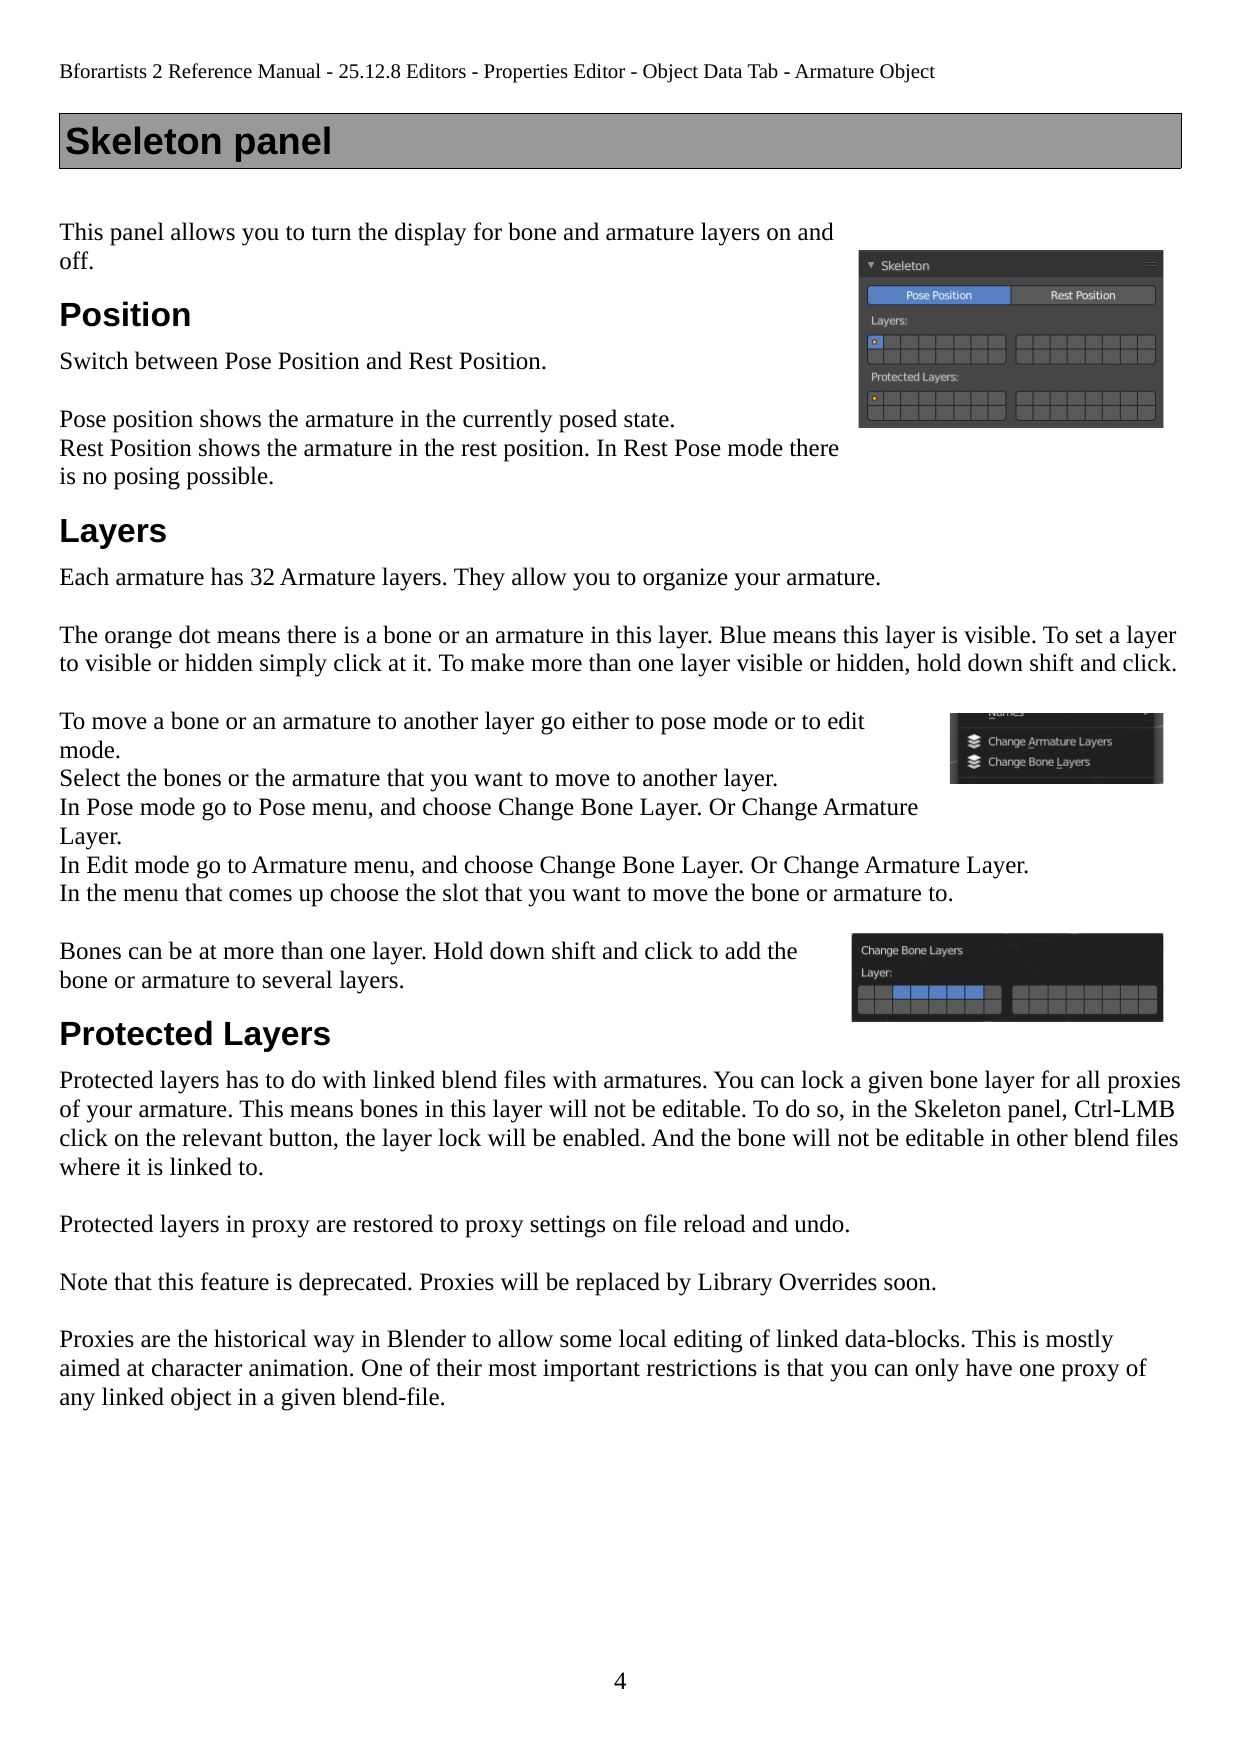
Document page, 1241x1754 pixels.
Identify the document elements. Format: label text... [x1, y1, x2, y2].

text Each armature has 32 Armature layers. They allow you to organize your armature. [59, 562, 1181, 591]
text Note that this feature is deprecated. Proxies will be replaced by Library Overrides soon. [59, 1267, 1181, 1295]
picture [858, 250, 1164, 428]
text Select the bones or the armature that you want to move to another layer. [59, 763, 1181, 792]
subtitle Position [59, 295, 858, 334]
text Protected layers has to do with linked blend files with armatures. You can lock a given bone layer for all proxies of your armature. This means bones in this layer will not be editable. To do so, in the Skeleton panel, Ctrl-LMB click on the relevant button, the layer lock will be enabled. And the bone will not be editable in other blend files where it is linked to. [59, 1065, 1181, 1180]
text Proxies are the historical way in Blender to allow some local editing of linked data-blocks. This is mostly aimed at character animation. One of their most important restrictions is that you can only have one proxy of any linked object in a given blend-file. [59, 1324, 1181, 1410]
subtitle Layers [59, 511, 1181, 550]
text Protected layers in proxy are restored to proxy settings on file reload and undo. [59, 1209, 1181, 1238]
text Pose position shows the armature in the currently posed state. [59, 404, 1181, 433]
text In the menu that comes up choose the slot that you want to move the bone or armature to. [59, 878, 1181, 907]
text In Edit mode go to Armature menu, and choose Change Bone Layer. Or Change Armature Layer. [59, 850, 1181, 878]
text Switch between Pose Position and Rest Position. [59, 346, 858, 375]
subtitle Protected Layers [59, 1014, 1181, 1053]
picture [851, 933, 1164, 1022]
text This panel allows you to turn the display for bone and armature layers on and off. [59, 217, 1181, 274]
text The orange dot means there is a bone or an armature in this layer. Blue means this layer is visible. To set a layer to visible or hidden simply click at it. To make more than one layer visible or hidden, hold down shift and click. [59, 620, 1181, 677]
text Rest Position shows the armature in the rest position. In Rest Pose mode there is no posing possible. [59, 433, 1181, 490]
text To move a bone or an armature to another layer go either to pose mode or to edit mode. [59, 706, 1181, 763]
subtitle [1164, 295, 1181, 334]
text Bones can be at more than one layer. Hold down shift and click to add the bone or armature to several layers. [59, 936, 851, 993]
picture [949, 713, 1164, 784]
text In Pose mode go to Pose menu, and choose Change Bone Layer. Or Change Armature Layer. [59, 792, 1181, 850]
table_header Skeleton panel [60, 114, 1181, 168]
